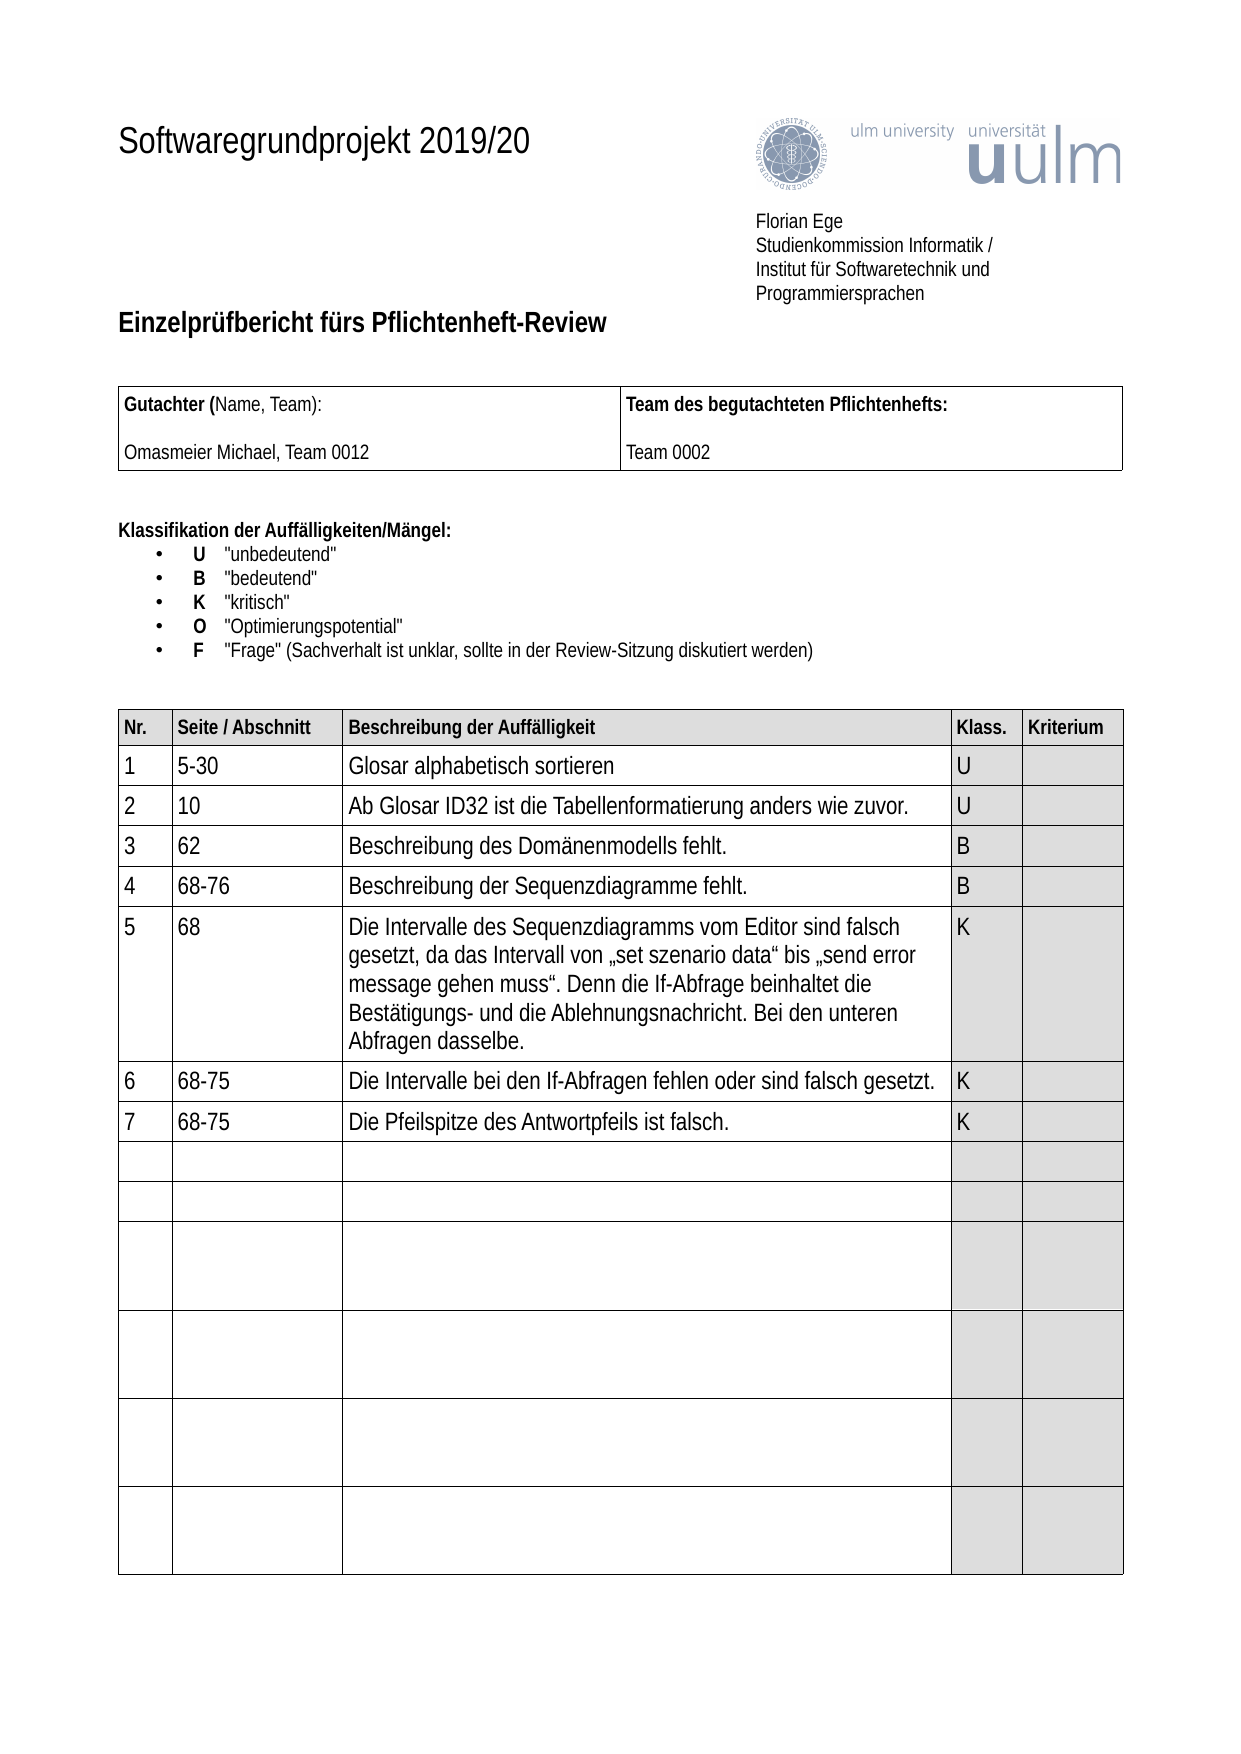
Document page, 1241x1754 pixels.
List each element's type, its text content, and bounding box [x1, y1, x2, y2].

table_cell 68 [173, 907, 342, 1061]
table_cell [119, 1487, 172, 1574]
table_cell [173, 1142, 342, 1181]
table_cell 62 [173, 826, 342, 866]
table_cell 68-75 [173, 1062, 342, 1101]
table_cell Die Intervalle des Sequenzdiagramms vom Editor sind falsch gesetzt, da das Intervall von „set szenario data“ bis „send error message gehen muss“. Denn die If-Abfrage beinhaltet die Bestätigungs- und die Ablehnungsnachricht. Bei den unteren Abfragen dasselbe. [343, 907, 951, 1061]
table_cell [1023, 1102, 1123, 1141]
text Programmiersprachen [118, 281, 1122, 305]
table_cell [1023, 1487, 1123, 1574]
table_cell [952, 1487, 1022, 1574]
table_cell [119, 1399, 172, 1486]
table_header Team des begutachteten Pflichtenhefts: Team 0002 [621, 387, 1122, 470]
table_cell [1023, 1311, 1123, 1398]
table_header Nr. [119, 710, 172, 745]
picture [756, 118, 1121, 190]
table_cell 2 [119, 786, 172, 825]
table_cell [119, 1142, 172, 1181]
table_cell [343, 1222, 951, 1309]
table_cell [343, 1311, 951, 1398]
table_cell [952, 1399, 1022, 1486]
table_cell [1023, 1222, 1123, 1309]
table_cell 1 [119, 746, 172, 785]
table_cell 7 [119, 1102, 172, 1141]
table_cell [952, 1222, 1022, 1309]
text Florian Ege [118, 209, 1122, 233]
table_header Gutachter (Name, Team): Omasmeier Michael, Team 0012 [119, 387, 620, 470]
table_cell K [952, 907, 1022, 1061]
table_cell 68-76 [173, 867, 342, 906]
table_cell [343, 1399, 951, 1486]
list F "Frage" (Sachverhalt ist unklar, sollte in der Review-Sitzung diskutiert werden) [156, 637, 1122, 661]
table_cell [173, 1182, 342, 1221]
list O "Optimierungspotential" [156, 613, 1122, 637]
text Studienkommission Informatik / [118, 233, 1122, 257]
table_cell 3 [119, 826, 172, 866]
table_cell Die Intervalle bei den If-Abfragen fehlen oder sind falsch gesetzt. [343, 1062, 951, 1101]
table_cell Beschreibung der Sequenzdiagramme fehlt. [343, 867, 951, 906]
table_cell [1023, 746, 1123, 785]
table_cell [173, 1311, 342, 1398]
table_cell 68-75 [173, 1102, 342, 1141]
table_cell [1023, 907, 1123, 1061]
table_cell 6 [119, 1062, 172, 1101]
list B "bedeutend" [156, 566, 1122, 589]
text Klassifikation der Auffälligkeiten/Mängel: [118, 518, 1122, 542]
table_cell [119, 1222, 172, 1309]
table_cell 10 [173, 786, 342, 825]
text Institut für Softwaretechnik und [118, 257, 1122, 281]
table_cell [952, 1311, 1022, 1398]
table_header Klass. [952, 710, 1022, 745]
table_cell [1023, 1062, 1123, 1101]
table_cell [173, 1399, 342, 1486]
table_cell 5-30 [173, 746, 342, 785]
table_cell Die Pfeilspitze des Antwortpfeils ist falsch. [343, 1102, 951, 1141]
table_cell B [952, 867, 1022, 906]
table_cell [1023, 867, 1123, 906]
table_cell K [952, 1102, 1022, 1141]
table_cell [1023, 1399, 1123, 1486]
table_header Beschreibung der Auffälligkeit [343, 710, 951, 745]
table_cell [343, 1182, 951, 1221]
list U "unbedeutend" [156, 542, 1122, 566]
text Einzelprüfbericht fürs Pflichtenheft-Review [118, 305, 1122, 338]
table_cell [173, 1222, 342, 1309]
table_cell [119, 1182, 172, 1221]
table_cell B [952, 826, 1022, 866]
table_cell [1023, 826, 1123, 866]
table_cell [1023, 1182, 1123, 1221]
table_cell [952, 1182, 1022, 1221]
table_cell [1023, 1142, 1123, 1181]
table_cell [343, 1142, 951, 1181]
table_header Kriterium [1023, 710, 1123, 745]
table_cell Beschreibung des Domänenmodells fehlt. [343, 826, 951, 866]
table_cell [952, 1142, 1022, 1181]
table_cell [173, 1487, 342, 1574]
table_cell 5 [119, 907, 172, 1061]
table_cell [343, 1487, 951, 1574]
table_cell Glosar alphabetisch sortieren [343, 746, 951, 785]
table_cell [119, 1311, 172, 1398]
table_cell U [952, 786, 1022, 825]
text Softwaregrundprojekt 2019/20 [118, 118, 756, 161]
table_header Seite / Abschnitt [173, 710, 342, 745]
table_cell 4 [119, 867, 172, 906]
table_cell [1023, 786, 1123, 825]
table_cell K [952, 1062, 1022, 1101]
list K "kritisch" [156, 589, 1122, 613]
table_cell Ab Glosar ID32 ist die Tabellenformatierung anders wie zuvor. [343, 786, 951, 825]
table_cell U [952, 746, 1022, 785]
